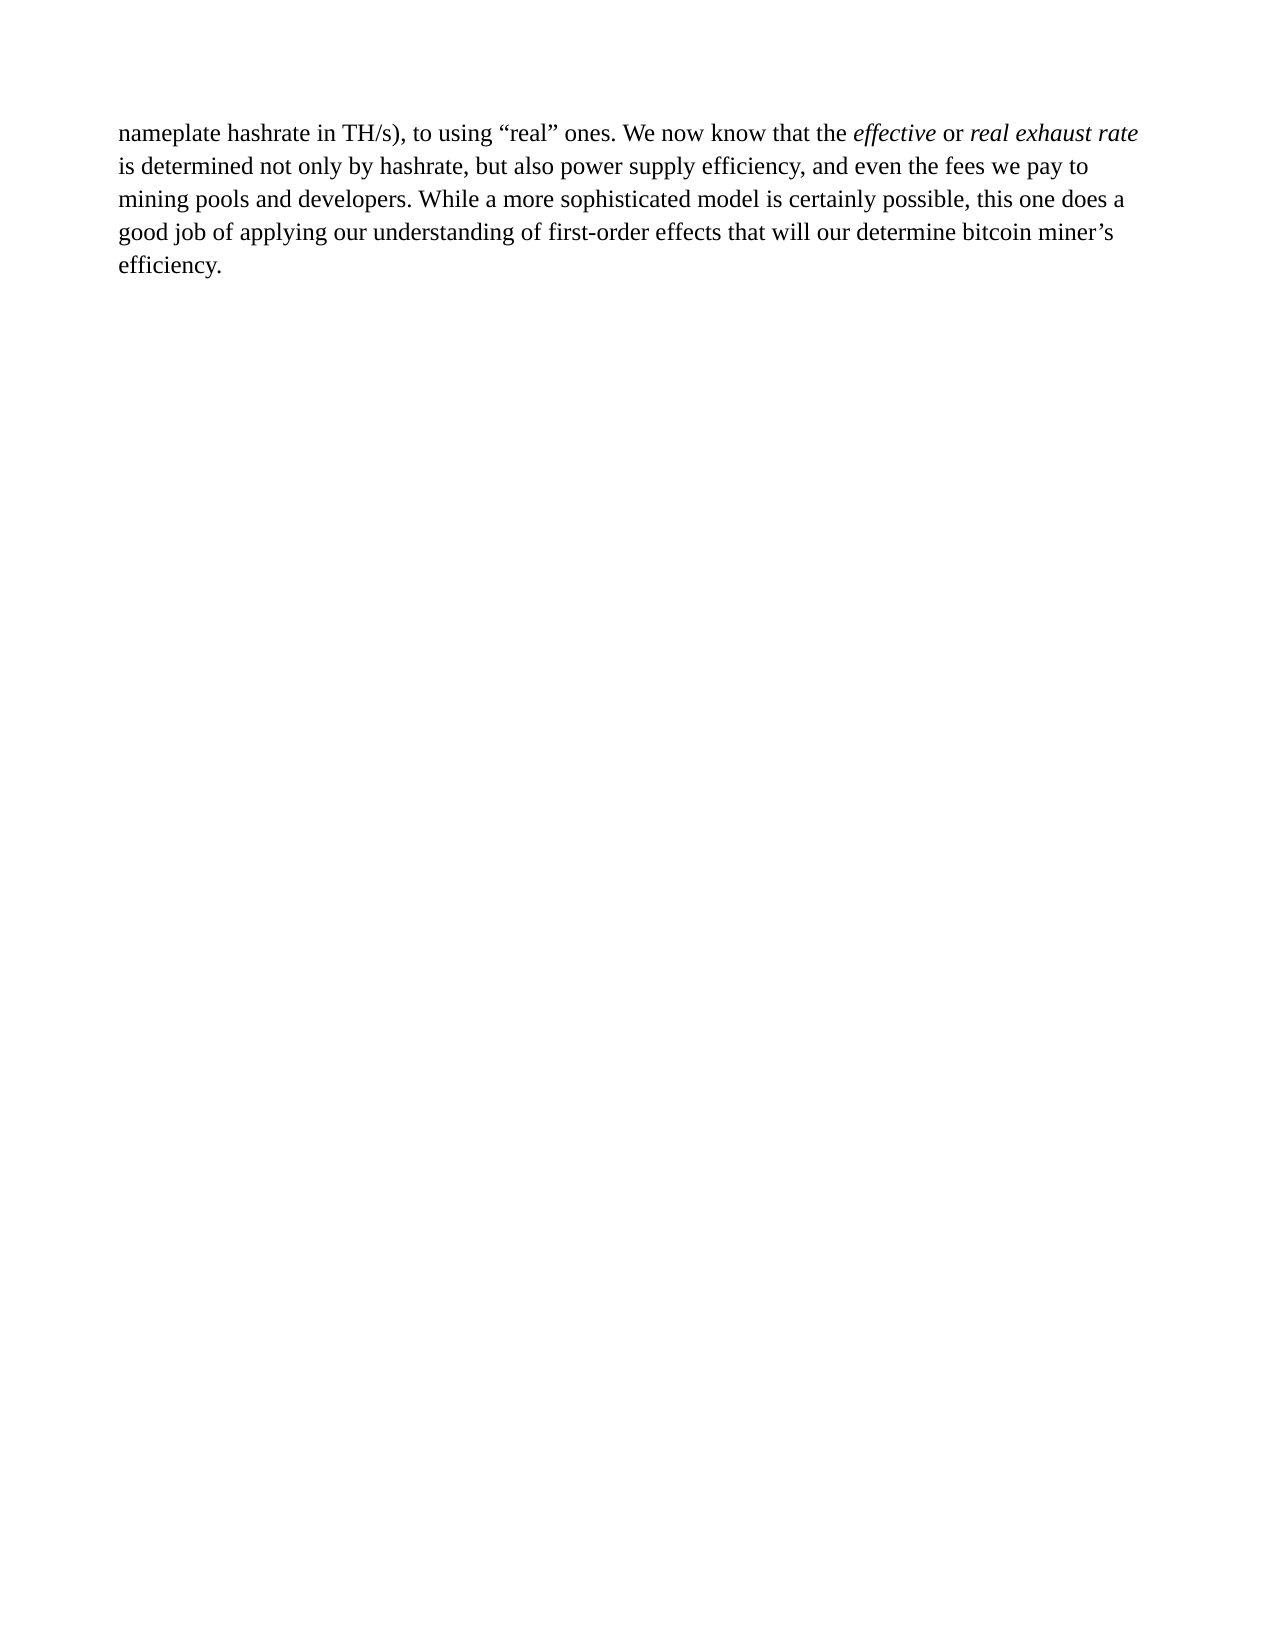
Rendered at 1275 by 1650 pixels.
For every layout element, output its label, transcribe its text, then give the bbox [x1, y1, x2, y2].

text nameplate hashrate in TH/s), to using “real” ones. We now know that the effective or real exhaust rate is determined not only by hashrate, but also power supply efficiency, and even the fees we pay to mining pools and developers. While a more sophisticated model is certainly possible, this one does a good job of applying our understanding of first-order effects that will our determine bitcoin miner’s efficiency. [118, 118, 1157, 279]
